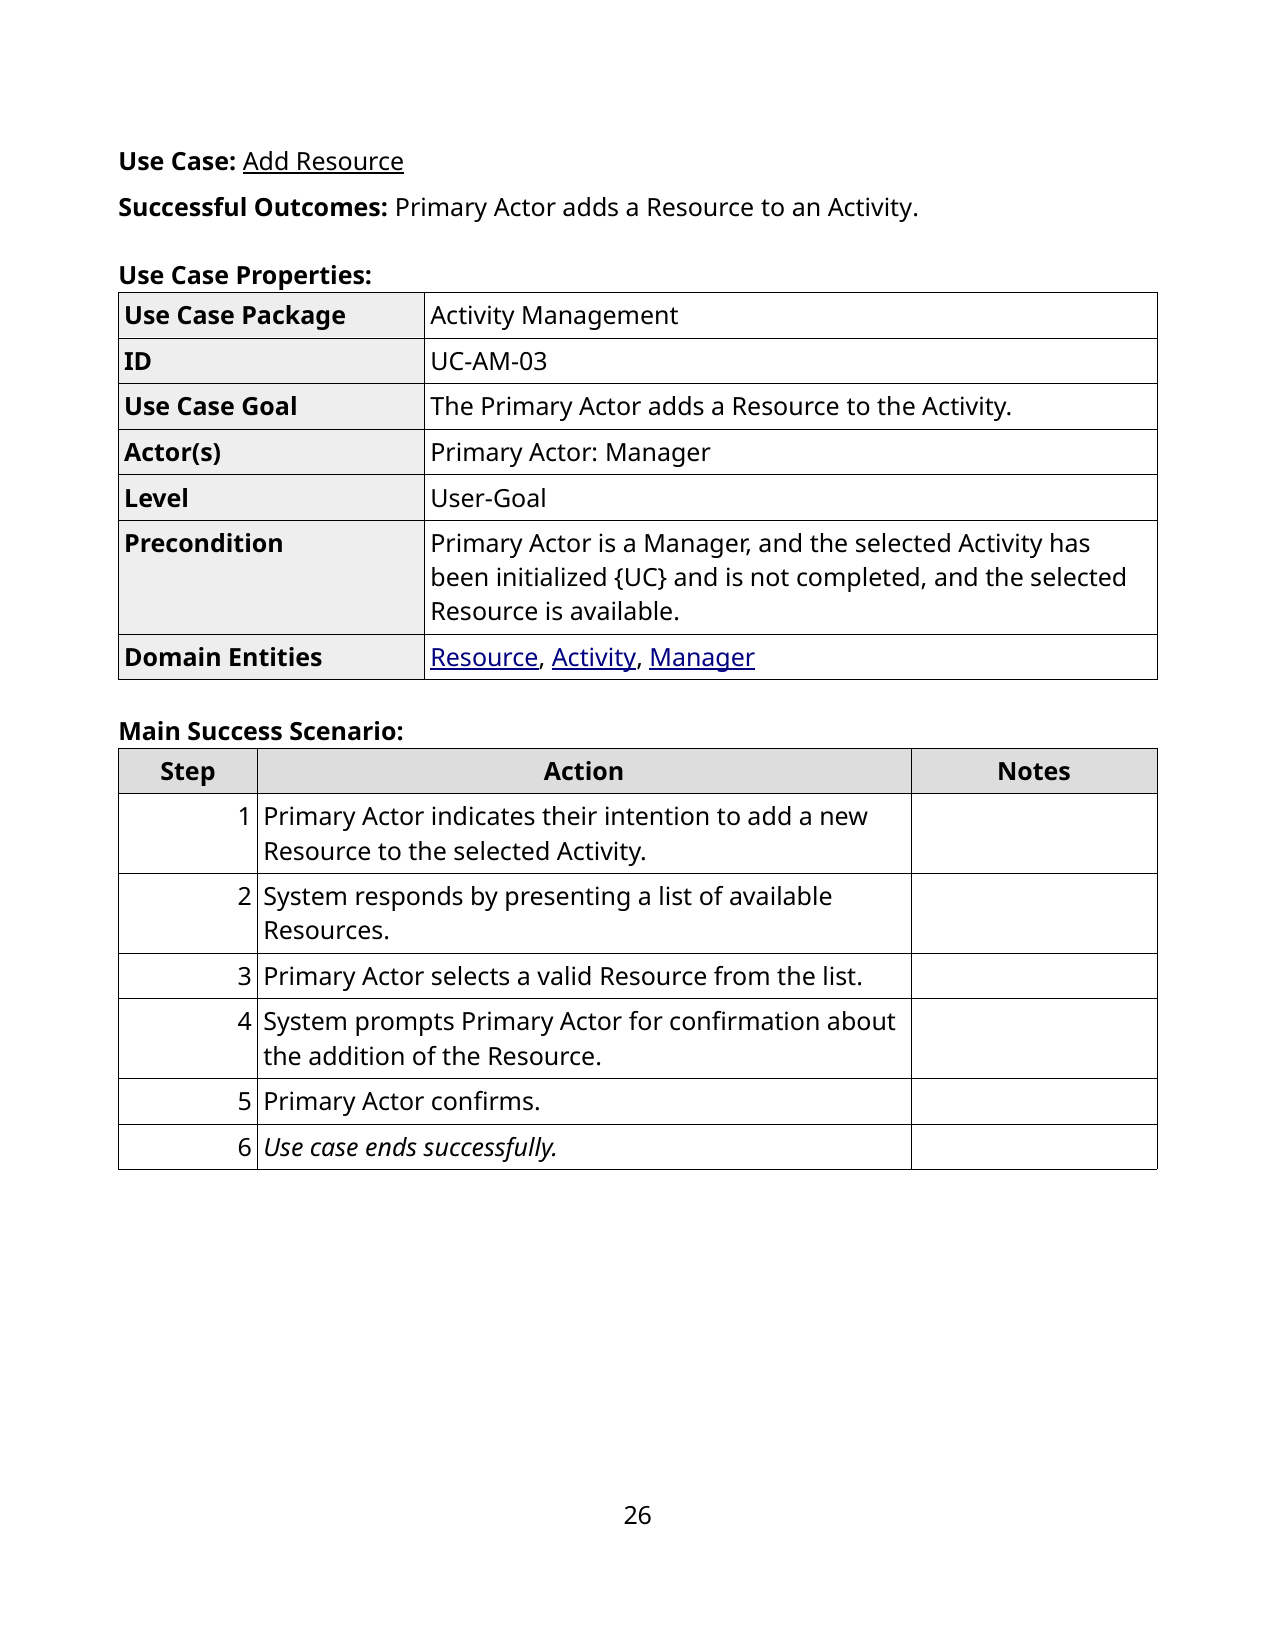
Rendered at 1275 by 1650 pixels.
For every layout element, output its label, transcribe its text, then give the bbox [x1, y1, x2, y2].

table_cell Precondition [119, 521, 424, 634]
table_cell 3 [119, 954, 257, 998]
table_cell 2 [119, 874, 257, 953]
table_cell ID [119, 339, 424, 383]
table_cell [912, 794, 1157, 873]
table_cell 4 [119, 999, 257, 1078]
table_cell Actor(s) [119, 430, 424, 474]
table_cell Domain Entities [119, 635, 424, 679]
table_cell System prompts Primary Actor for confirmation about the addition of the Resource. [258, 999, 911, 1078]
table_cell Use case ends successfully. [258, 1125, 911, 1169]
table_cell Resource, Activity, Manager [425, 635, 1157, 679]
table_cell [912, 874, 1157, 953]
text Main Success Scenario: [118, 713, 1157, 748]
table_header Activity Management [425, 293, 1157, 337]
table_cell Primary Actor: Manager [425, 430, 1157, 474]
table_cell [912, 1125, 1157, 1169]
text Use Case Properties: [118, 258, 1157, 292]
table_cell Use Case Goal [119, 384, 424, 429]
table_header Notes [912, 749, 1157, 793]
table_cell The Primary Actor adds a Resource to the Activity. [425, 384, 1157, 429]
table_cell Primary Actor selects a valid Resource from the list. [258, 954, 911, 998]
table_cell Primary Actor is a Manager, and the selected Activity has been initialized {UC} and is not completed, and the selected Resource is available. [425, 521, 1157, 634]
table_cell Primary Actor confirms. [258, 1079, 911, 1123]
table_cell 6 [119, 1125, 257, 1169]
table_cell [912, 999, 1157, 1078]
table_cell [912, 954, 1157, 998]
text Successful Outcomes: Primary Actor adds a Resource to an Activity. [118, 190, 1157, 224]
table_cell UC-AM-03 [425, 339, 1157, 383]
table_header Step [119, 749, 257, 793]
table_cell User-Goal [425, 475, 1157, 520]
table_cell Level [119, 475, 424, 520]
table_cell [912, 1079, 1157, 1123]
table_header Use Case Package [119, 293, 424, 337]
table_cell 5 [119, 1079, 257, 1123]
table_cell System responds by presenting a list of available Resources. [258, 874, 911, 953]
table_cell Primary Actor indicates their intention to add a new Resource to the selected Activity. [258, 794, 911, 873]
subtitle Use Case: Add Resource [118, 143, 1157, 177]
table_header Action [258, 749, 911, 793]
table_cell 1 [119, 794, 257, 873]
